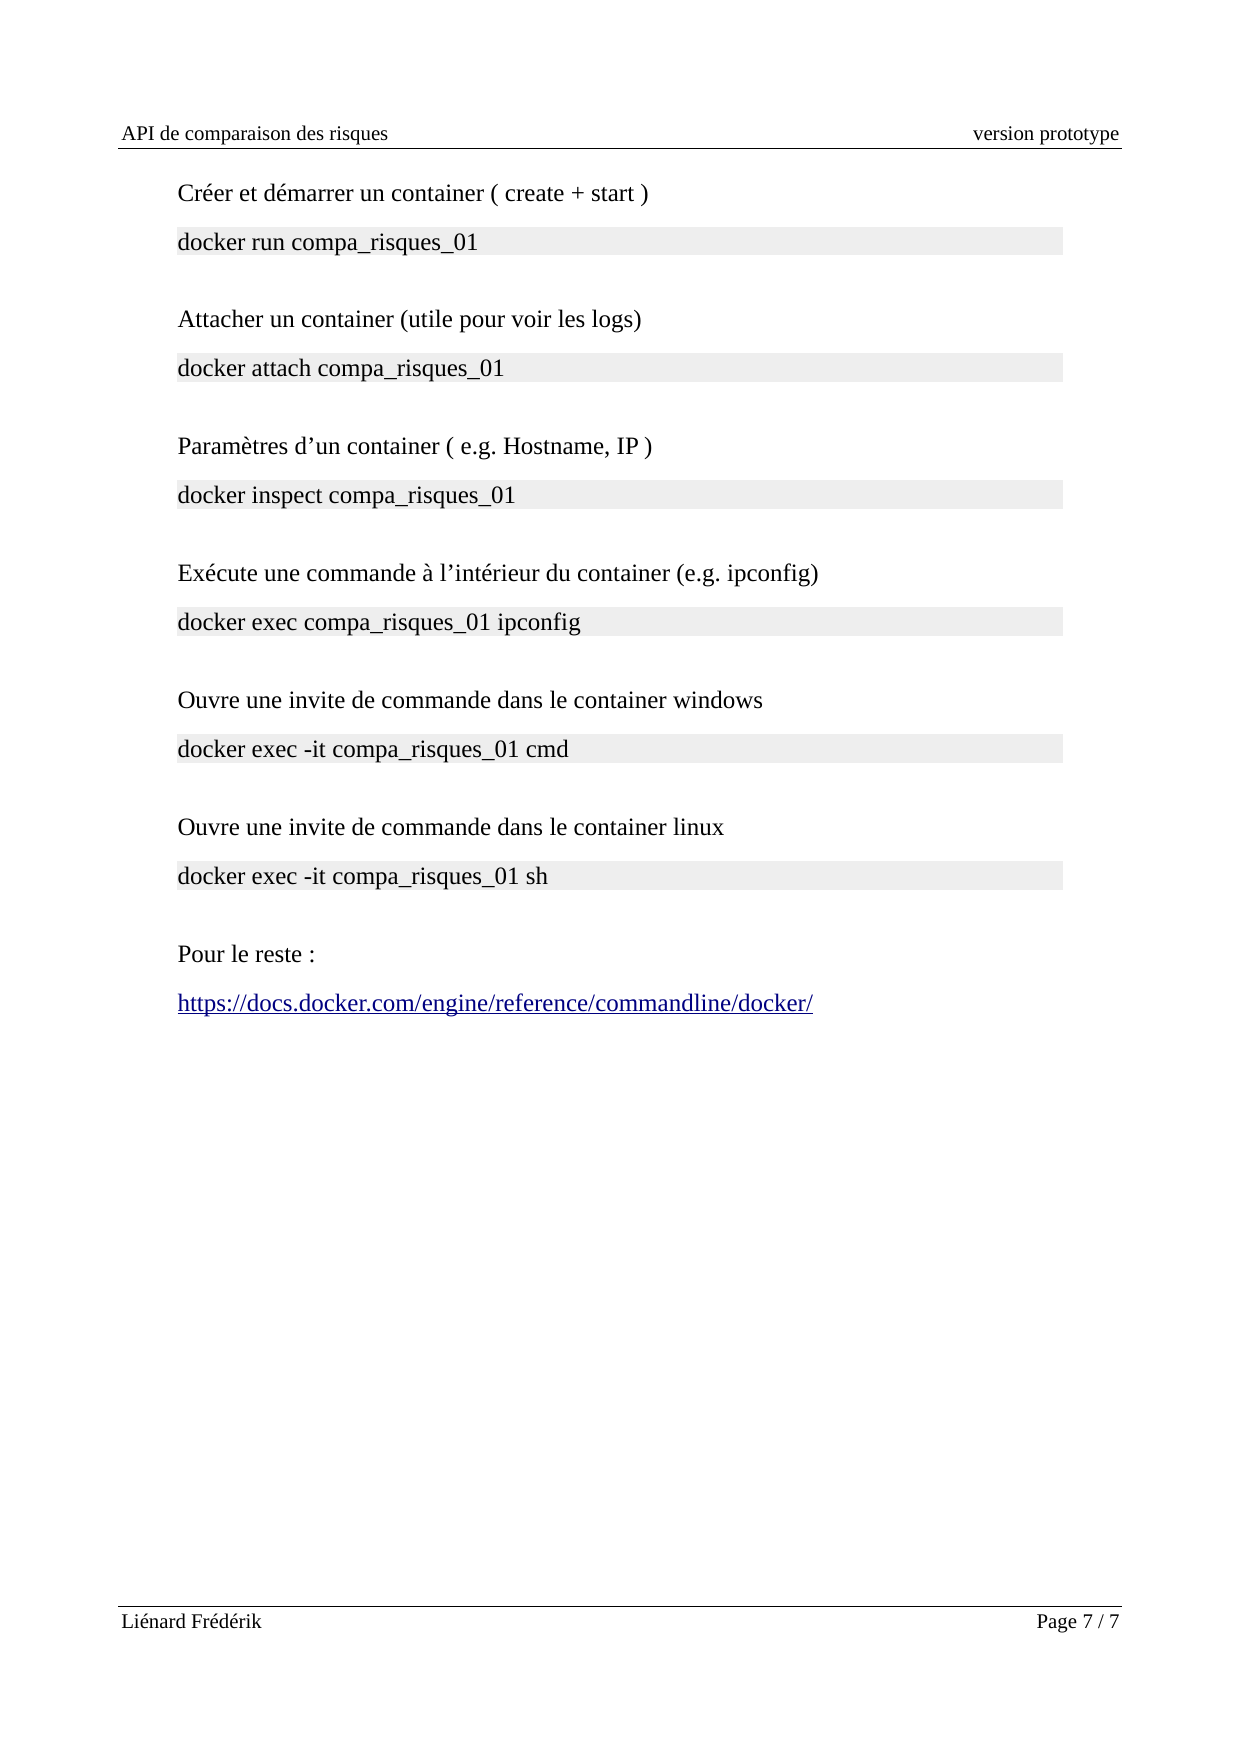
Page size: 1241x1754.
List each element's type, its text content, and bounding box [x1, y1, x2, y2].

text https://docs.docker.com/engine/reference/commandline/docker/ [177, 988, 1122, 1017]
text docker attach compa_risques_01 [177, 353, 1063, 382]
text Exécute une commande à l’intérieur du container (e.g. ipconfig) [177, 558, 1122, 587]
text Paramètres d’un container ( e.g. Hostname, IP ) [177, 431, 1122, 460]
text docker inspect compa_risques_01 [177, 480, 1063, 509]
text Créer et démarrer un container ( create + start ) [177, 178, 1122, 206]
text docker exec compa_risques_01 ipconfig [177, 607, 1063, 636]
text docker exec -it compa_risques_01 cmd [177, 734, 1063, 763]
text docker exec -it compa_risques_01 sh [177, 861, 1063, 890]
text Ouvre une invite de commande dans le container linux [177, 812, 1122, 841]
text Attacher un container (utile pour voir les logs) [177, 304, 1122, 333]
text Pour le reste : [177, 939, 1122, 968]
text docker run compa_risques_01 [177, 227, 1063, 255]
text Ouvre une invite de commande dans le container windows [177, 685, 1122, 714]
